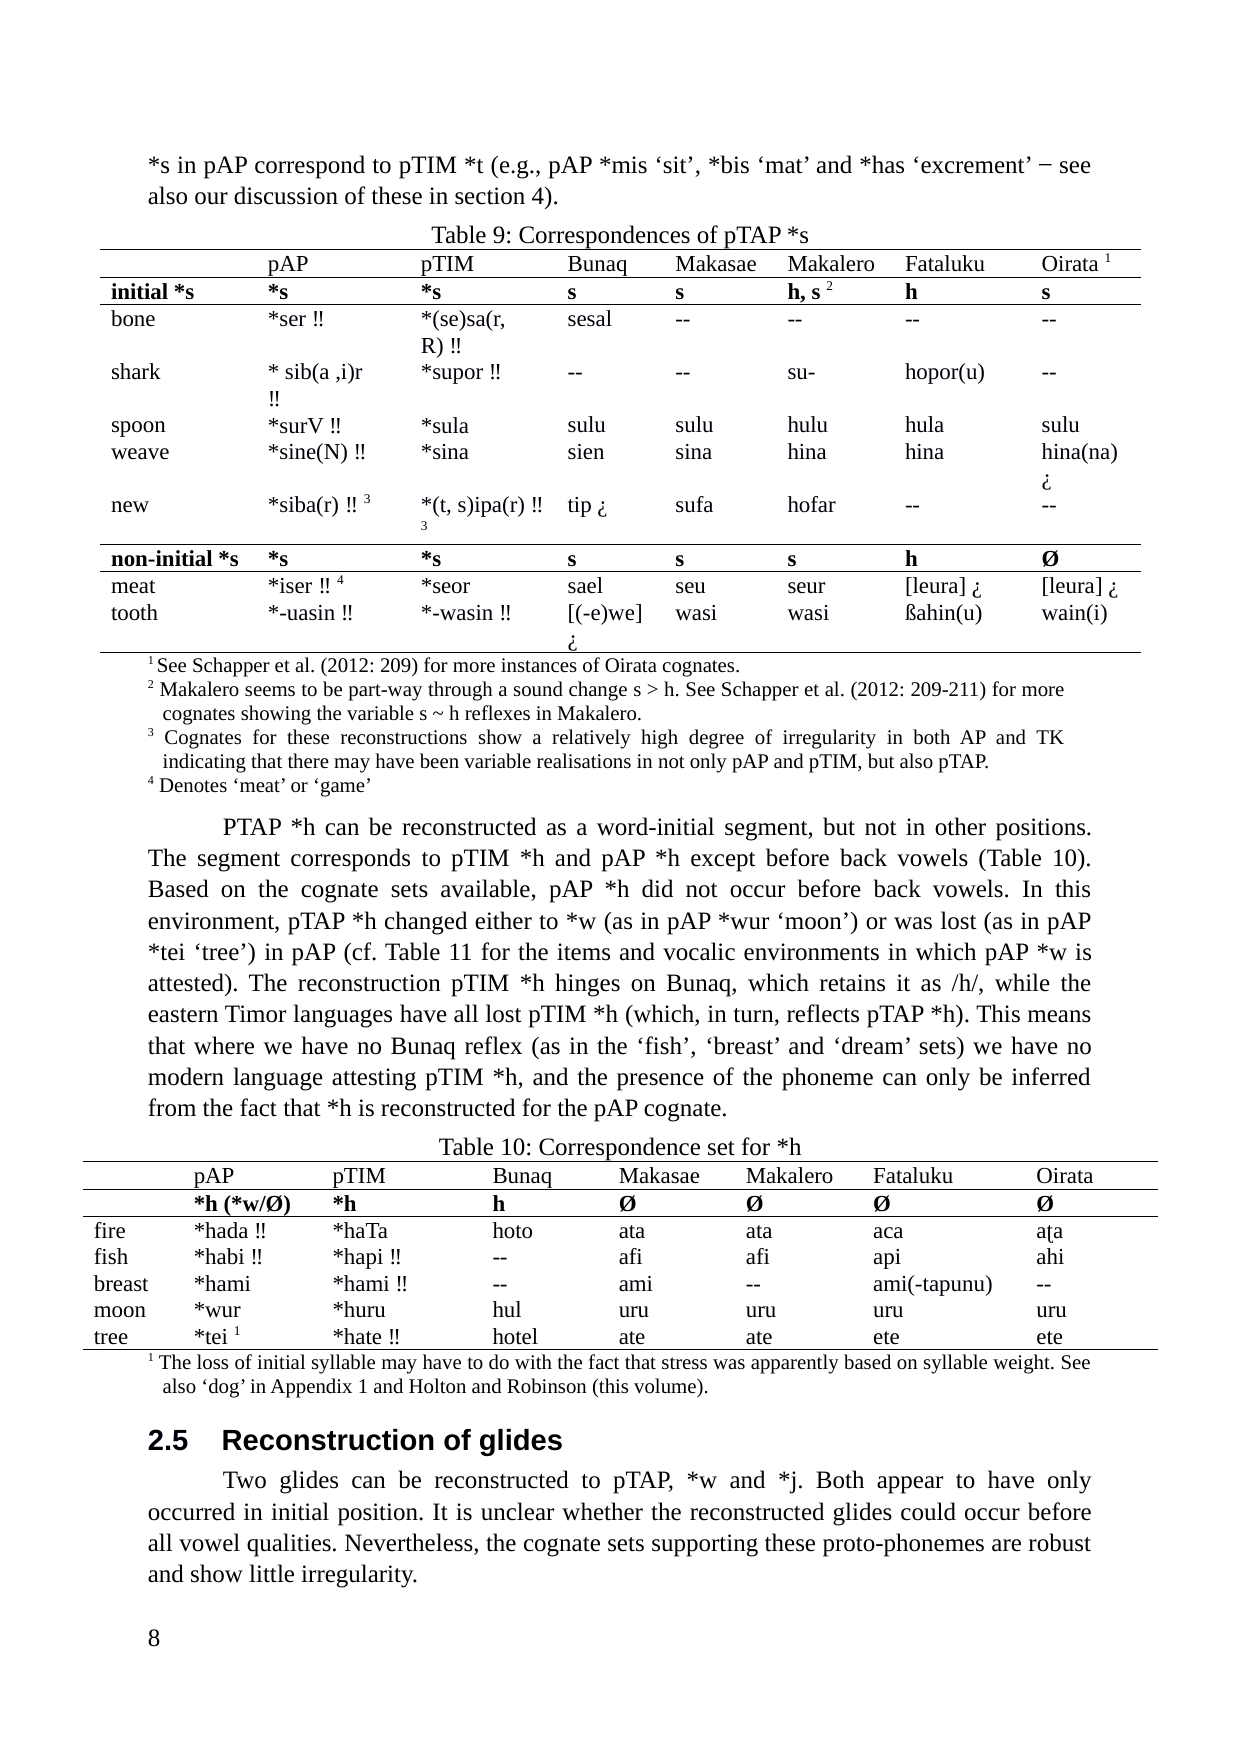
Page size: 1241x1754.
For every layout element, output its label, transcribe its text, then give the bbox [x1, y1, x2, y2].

table_cell s [556, 545, 664, 571]
table_cell h [481, 1190, 607, 1216]
table_cell *habi ‼ [182, 1244, 321, 1270]
table_cell [(-e)we] ¿ [556, 599, 664, 652]
table_header Fataluku [862, 1162, 1025, 1189]
table_cell *wur [182, 1296, 321, 1323]
table_cell [leura] ¿ [1030, 572, 1141, 599]
table_cell ete [862, 1323, 1025, 1349]
table_cell -- [481, 1244, 607, 1270]
table_cell hula [894, 411, 1030, 438]
table_cell afi [734, 1244, 862, 1270]
table_header Fataluku [894, 250, 1030, 277]
table_cell *s [409, 278, 556, 304]
table_cell *tei 1 [182, 1323, 321, 1349]
text 2 Makalero seems to be part-way through a sound change s > h. See Schapper et al. (2012: 209-211) for more cognates showing the variable s ~ h reflexes in Makalero. [148, 677, 1066, 725]
table_header pAP [182, 1162, 321, 1189]
table_cell -- [481, 1270, 607, 1296]
text 1 See Schapper et al. (2012: 209) for more instances of Oirata cognates. [148, 653, 1066, 677]
table_cell *sula [409, 411, 556, 438]
table_cell api [862, 1244, 1025, 1270]
table_cell wasi [776, 599, 893, 652]
table_cell -- [894, 491, 1030, 544]
table_cell aʈa [1025, 1217, 1158, 1243]
table_header Makalero [734, 1162, 862, 1189]
table_cell sien [556, 438, 664, 491]
table_cell *hate ‼ [321, 1323, 481, 1349]
table_cell -- [1030, 305, 1141, 358]
table_header Makalero [776, 250, 893, 277]
table_cell Ø [862, 1190, 1025, 1216]
table_cell bone [100, 305, 256, 358]
table_cell ete [1025, 1323, 1158, 1349]
text 4 Denotes ‘meat’ or ‘game’ [148, 773, 1067, 797]
table_cell initial *s [100, 278, 256, 304]
table_cell uru [734, 1296, 862, 1323]
table_cell *hami ‼ [321, 1270, 481, 1296]
table_cell tree [83, 1323, 182, 1349]
table_cell * sib(a ,i)r ‼ [256, 358, 409, 411]
table_cell ata [607, 1217, 734, 1243]
table_cell s [556, 278, 664, 304]
table_cell hofar [776, 491, 893, 544]
table_cell uru [1025, 1296, 1158, 1323]
table_cell fire [83, 1217, 182, 1243]
table_cell -- [556, 358, 664, 411]
table_cell *hapi ‼ [321, 1244, 481, 1270]
table_header pTIM [409, 250, 556, 277]
table_cell ata [734, 1217, 862, 1243]
table_cell sesal [556, 305, 664, 358]
table_cell tip ¿ [556, 491, 664, 544]
table_cell hopor(u) [894, 358, 1030, 411]
table_cell [leura] ¿ [894, 572, 1030, 599]
table_cell new [100, 491, 256, 544]
table_cell tooth [100, 599, 256, 652]
table_header Bunaq [481, 1162, 607, 1189]
table_header [100, 250, 256, 277]
table_cell *s [256, 545, 409, 571]
table_cell seu [664, 572, 776, 599]
text 3 Cognates for these reconstructions show a relatively high degree of irregularity in both AP and TK indicating that there may have been variable realisations in not only pAP and pTIM, but also pTAP. [148, 725, 1066, 773]
table_cell *-wasin ‼ [409, 599, 556, 652]
table_cell hulu [776, 411, 893, 438]
table_cell hotel [481, 1323, 607, 1349]
table_cell sulu [664, 411, 776, 438]
table_cell *s [256, 278, 409, 304]
table_cell hina(na) ¿ [1030, 438, 1141, 491]
table_cell *-uasin ‼ [256, 599, 409, 652]
table_cell uru [607, 1296, 734, 1323]
subtitle Reconstruction of glides [148, 1423, 1093, 1457]
table_cell wain(i) [1030, 599, 1141, 652]
table_cell *(se)sa(r, R) ‼ [409, 305, 556, 358]
table_cell Ø [1030, 545, 1141, 571]
table_cell h [894, 545, 1030, 571]
table_cell *s [409, 545, 556, 571]
table_cell *ser ‼ [256, 305, 409, 358]
table_cell *surV ‼ [256, 411, 409, 438]
table_cell -- [1030, 491, 1141, 544]
table_cell *hami [182, 1270, 321, 1296]
table_header Oirata 1 [1030, 250, 1141, 277]
table_cell s [664, 545, 776, 571]
table_cell *haTa [321, 1217, 481, 1243]
text Table 10: Correspondence set for *h [148, 1132, 1093, 1161]
table_cell -- [776, 305, 893, 358]
table_cell sina [664, 438, 776, 491]
table_cell ate [734, 1323, 862, 1349]
table_cell hul [481, 1296, 607, 1323]
table_header Makasae [664, 250, 776, 277]
table_cell aca [862, 1217, 1025, 1243]
table_cell -- [894, 305, 1030, 358]
table_cell breast [83, 1270, 182, 1296]
table_header [83, 1162, 182, 1189]
table_cell sael [556, 572, 664, 599]
text PTAP *h can be reconstructed as a word-initial segment, but not in other positions. The segment corresponds to pTIM *h and pAP *h except before back vowels (Table 10). Based on the cognate sets available, pAP *h did not occur before back vowels. In this environment, pTAP *h changed either to *w (as in pAP *wur ‘moon’) or was lost (as in pAP *tei ‘tree’) in pAP (cf. Table 11 for the items and vocalic environments in which pAP *w is attested). The reconstruction pTIM *h hinges on Bunaq, which retains it as /h/, while the eastern Timor languages have all lost pTIM *h (which, in turn, reflects pTAP *h). This means that where we have no Bunaq reflex (as in the ‘fish’, ‘breast’ and ‘dream’ sets) we have no modern language attesting pTIM *h, and the presence of the phoneme can only be inferred from the fact that *h is reconstructed for the pAP cognate. [148, 809, 1093, 1122]
text 1 The loss of initial syllable may have to do with the fact that stress was apparently based on syllable weight. See also ‘dog’ in Appendix 1 and Holton and Robinson (this volume). [148, 1350, 1093, 1398]
table_header pAP [256, 250, 409, 277]
table_cell Ø [607, 1190, 734, 1216]
table_cell ahi [1025, 1244, 1158, 1270]
table_cell *h (*w/Ø) [182, 1190, 321, 1216]
table_cell uru [862, 1296, 1025, 1323]
table_cell moon [83, 1296, 182, 1323]
text Two glides can be reconstructed to pTAP, *w and *j. Both appear to have only occurred in initial position. It is unclear whether the reconstructed glides could occur before all vowel qualities. Nevertheless, the cognate sets supporting these proto-phonemes are robust and show little irregularity. [148, 1463, 1093, 1588]
table_header pTIM [321, 1162, 481, 1189]
table_cell ami [607, 1270, 734, 1296]
text Table 9: Correspondences of pTAP *s [148, 221, 1093, 249]
table_cell *(t, s)ipa(r) ‼ 3 [409, 491, 556, 544]
table_cell -- [1025, 1270, 1158, 1296]
table_header Oirata [1025, 1162, 1158, 1189]
table_cell *hada ‼ [182, 1217, 321, 1243]
table_cell sulu [556, 411, 664, 438]
table_cell afi [607, 1244, 734, 1270]
table_cell s [664, 278, 776, 304]
table_cell -- [1030, 358, 1141, 411]
table_cell *huru [321, 1296, 481, 1323]
table_cell sufa [664, 491, 776, 544]
text *s in pAP correspond to pTIM *t (e.g., pAP *mis ‘sit’, *bis ‘mat’ and *has ‘excrement’ ̶ see also our discussion of these in section 4). [148, 148, 1093, 210]
table_header Makasae [607, 1162, 734, 1189]
table_cell seur [776, 572, 893, 599]
table_cell hoto [481, 1217, 607, 1243]
table_cell shark [100, 358, 256, 411]
table_header Bunaq [556, 250, 664, 277]
table_cell weave [100, 438, 256, 491]
table_cell -- [664, 358, 776, 411]
table_cell h, s 2 [776, 278, 893, 304]
table_cell *supor ‼ [409, 358, 556, 411]
table_cell [83, 1190, 182, 1216]
table_cell *iser ‼ 4 [256, 572, 409, 599]
table_cell non-initial *s [100, 545, 256, 571]
table_cell -- [734, 1270, 862, 1296]
table_cell fish [83, 1244, 182, 1270]
table_cell ami(-tapunu) [862, 1270, 1025, 1296]
table_cell hina [776, 438, 893, 491]
table_cell s [776, 545, 893, 571]
table_cell *seor [409, 572, 556, 599]
table_cell wasi [664, 599, 776, 652]
table_cell ate [607, 1323, 734, 1349]
table_cell sulu [1030, 411, 1141, 438]
table_cell spoon [100, 411, 256, 438]
table_cell *h [321, 1190, 481, 1216]
table_cell Ø [734, 1190, 862, 1216]
table_cell *sine(N) ‼ [256, 438, 409, 491]
table_cell meat [100, 572, 256, 599]
table_cell *siba(r) ‼ 3 [256, 491, 409, 544]
table_cell hina [894, 438, 1030, 491]
table_cell su- [776, 358, 893, 411]
table_cell h [894, 278, 1030, 304]
table_cell s [1030, 278, 1141, 304]
table_cell -- [664, 305, 776, 358]
table_cell ßahin(u) [894, 599, 1030, 652]
table_cell Ø [1025, 1190, 1158, 1216]
table_cell *sina [409, 438, 556, 491]
